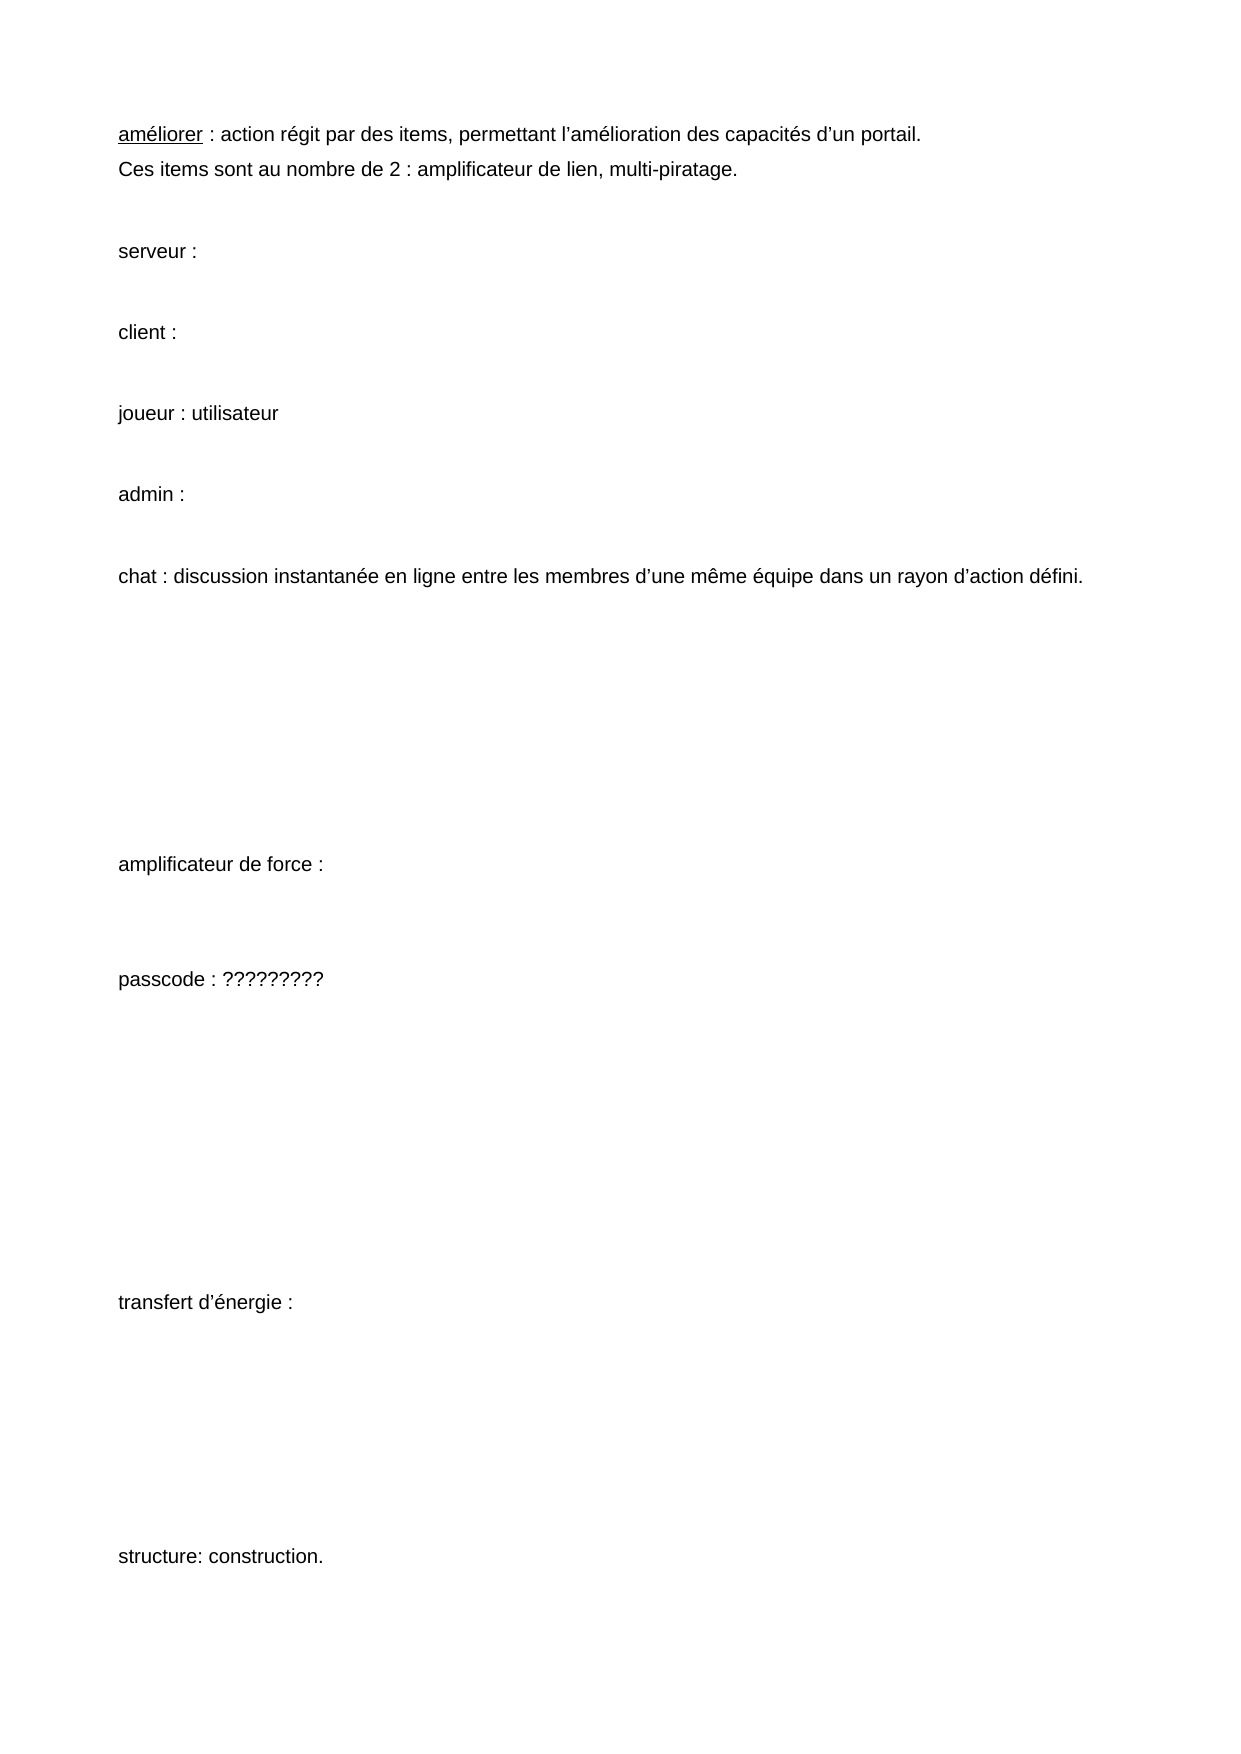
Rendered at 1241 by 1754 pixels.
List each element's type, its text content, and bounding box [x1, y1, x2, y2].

text passcode : ????????? [118, 968, 1122, 991]
text amplificateur de force : [118, 852, 1122, 875]
text chat : discussion instantanée en ligne entre les membres d’une même équipe dans un rayon d’action défini. [118, 564, 1122, 587]
text transfert d’énergie : [118, 1290, 1122, 1314]
text client : [118, 320, 1122, 343]
text Ces items sont au nombre de 2 : amplificateur de lien, multi-piratage. [118, 158, 1122, 181]
text serveur : [118, 239, 1122, 262]
text améliorer : action régit par des items, permettant l’amélioration des capacités d’un portail. [118, 118, 1122, 147]
text joueur : utilisateur [118, 401, 1122, 425]
text structure: construction. [118, 1544, 1122, 1567]
text admin : [118, 483, 1122, 506]
